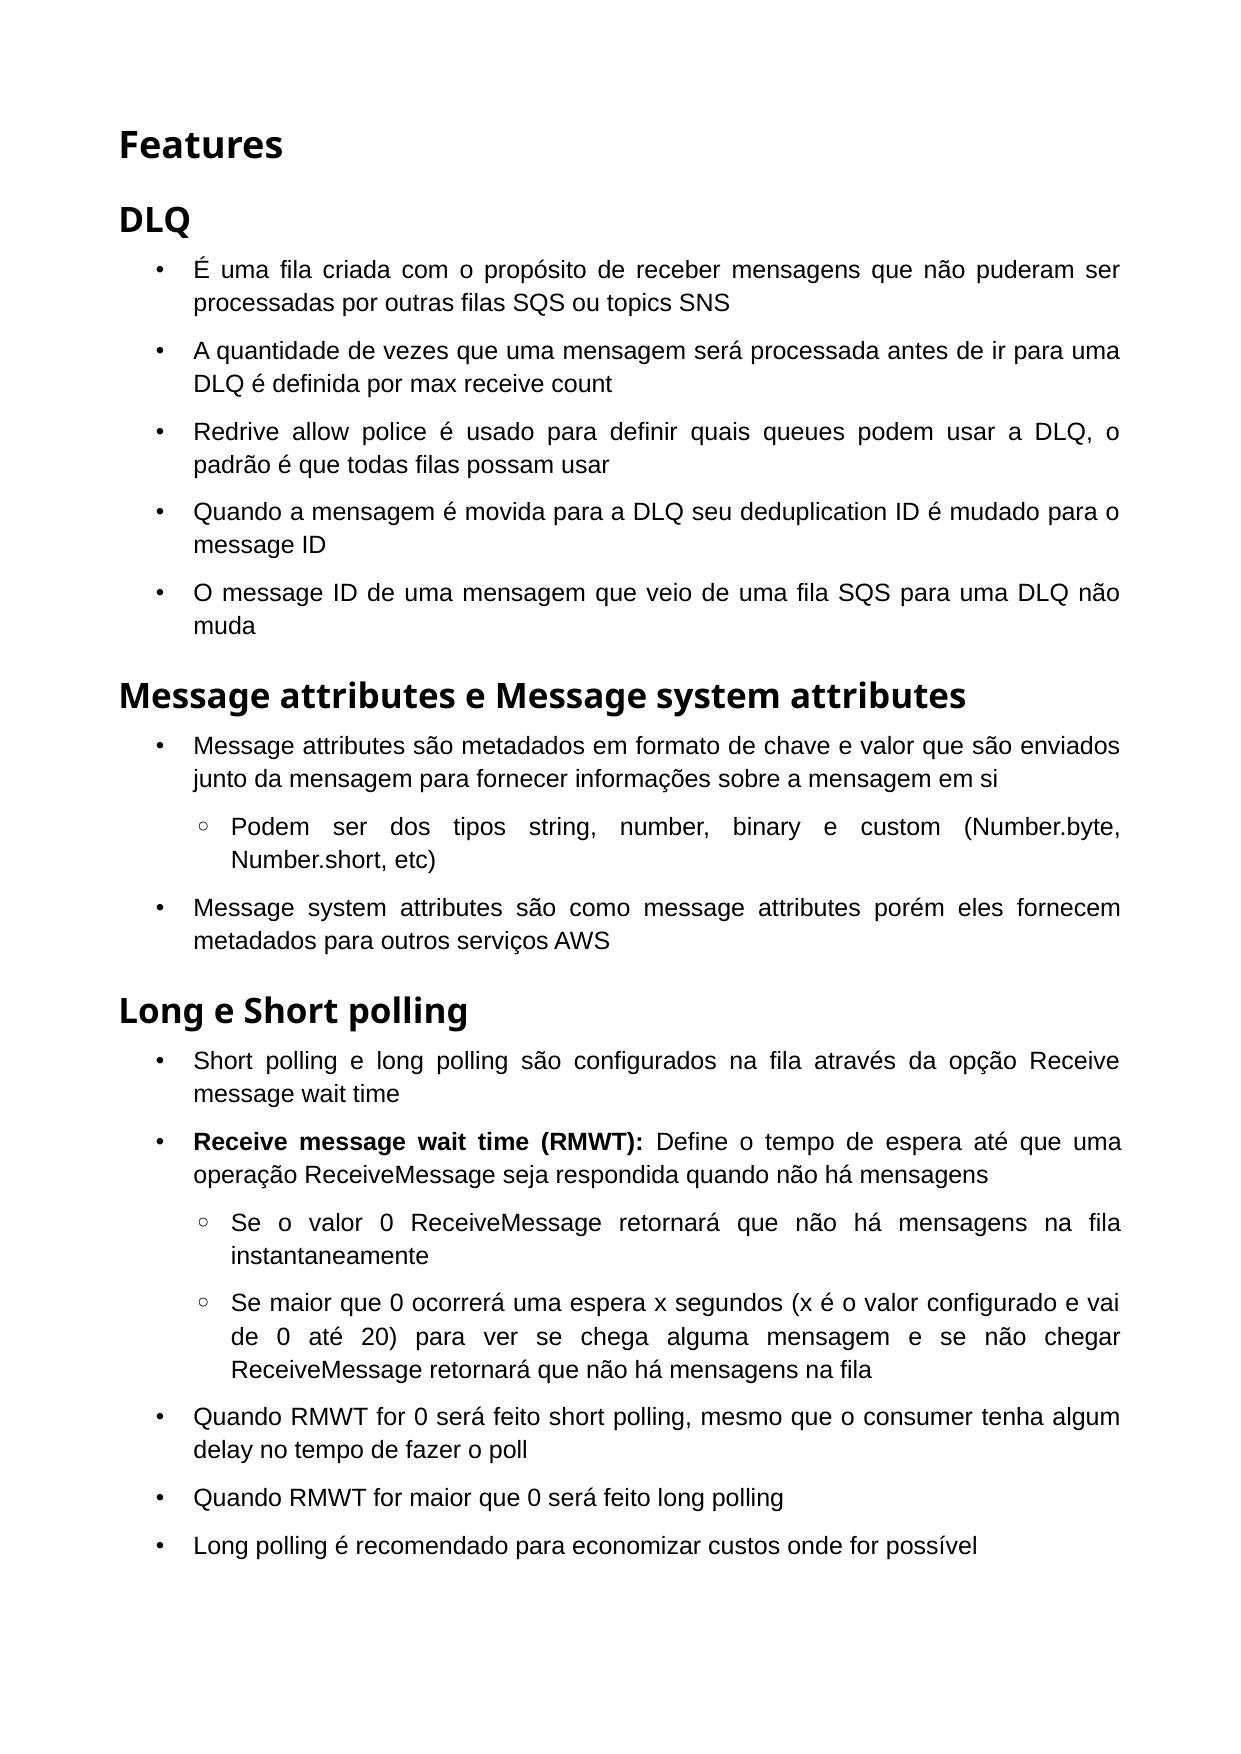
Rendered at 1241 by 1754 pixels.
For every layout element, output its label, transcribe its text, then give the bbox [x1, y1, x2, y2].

list O message ID de uma mensagem que veio de uma fila SQS para uma DLQ não muda [156, 578, 1122, 640]
list É uma fila criada com o propósito de receber mensagens que não puderam ser processadas por outras filas SQS ou topics SNS [156, 255, 1122, 317]
list Redrive allow police é usado para definir quais queues podem usar a DLQ, o padrão é que todas filas possam usar [156, 416, 1122, 478]
list Message attributes são metadados em formato de chave e valor que são enviados junto da mensagem para fornecer informações sobre a mensagem em si [156, 731, 1122, 793]
list Receive message wait time (RMWT): Define o tempo de espera até que uma operação ReceiveMessage seja respondida quando não há mensagens [156, 1127, 1122, 1189]
subtitle DLQ [118, 195, 1122, 242]
list Short polling e long polling são configurados na fila através da opção Receive message wait time [156, 1046, 1122, 1108]
list Podem ser dos tipos string, number, binary e custom (Number.byte, Number.short, etc) [193, 812, 1122, 874]
list Se o valor 0 ReceiveMessage retornará que não há mensagens na fila instantaneamente [193, 1208, 1122, 1269]
subtitle Long e Short polling [118, 986, 1122, 1034]
list A quantidade de vezes que uma mensagem será processada antes de ir para uma DLQ é definida por max receive count [156, 336, 1122, 398]
list Quando RMWT for 0 será feito short polling, mesmo que o consumer tenha algum delay no tempo de fazer o poll [156, 1402, 1122, 1464]
list Quando RMWT for maior que 0 será feito long polling [156, 1483, 1122, 1512]
list Long polling é recomendado para economizar custos onde for possível [156, 1531, 1122, 1559]
list Message system attributes são como message attributes porém eles fornecem metadados para outros serviços AWS [156, 893, 1122, 955]
list Se maior que 0 ocorrerá uma espera x segundos (x é o valor configurado e vai de 0 até 20) para ver se chega alguma mensagem e se não chegar ReceiveMessage retornará que não há mensagens na fila [193, 1288, 1122, 1383]
list Quando a mensagem é movida para a DLQ seu deduplication ID é mudado para o message ID [156, 497, 1122, 559]
subtitle Message attributes e Message system attributes [118, 671, 1122, 719]
subtitle Features [118, 118, 1122, 170]
